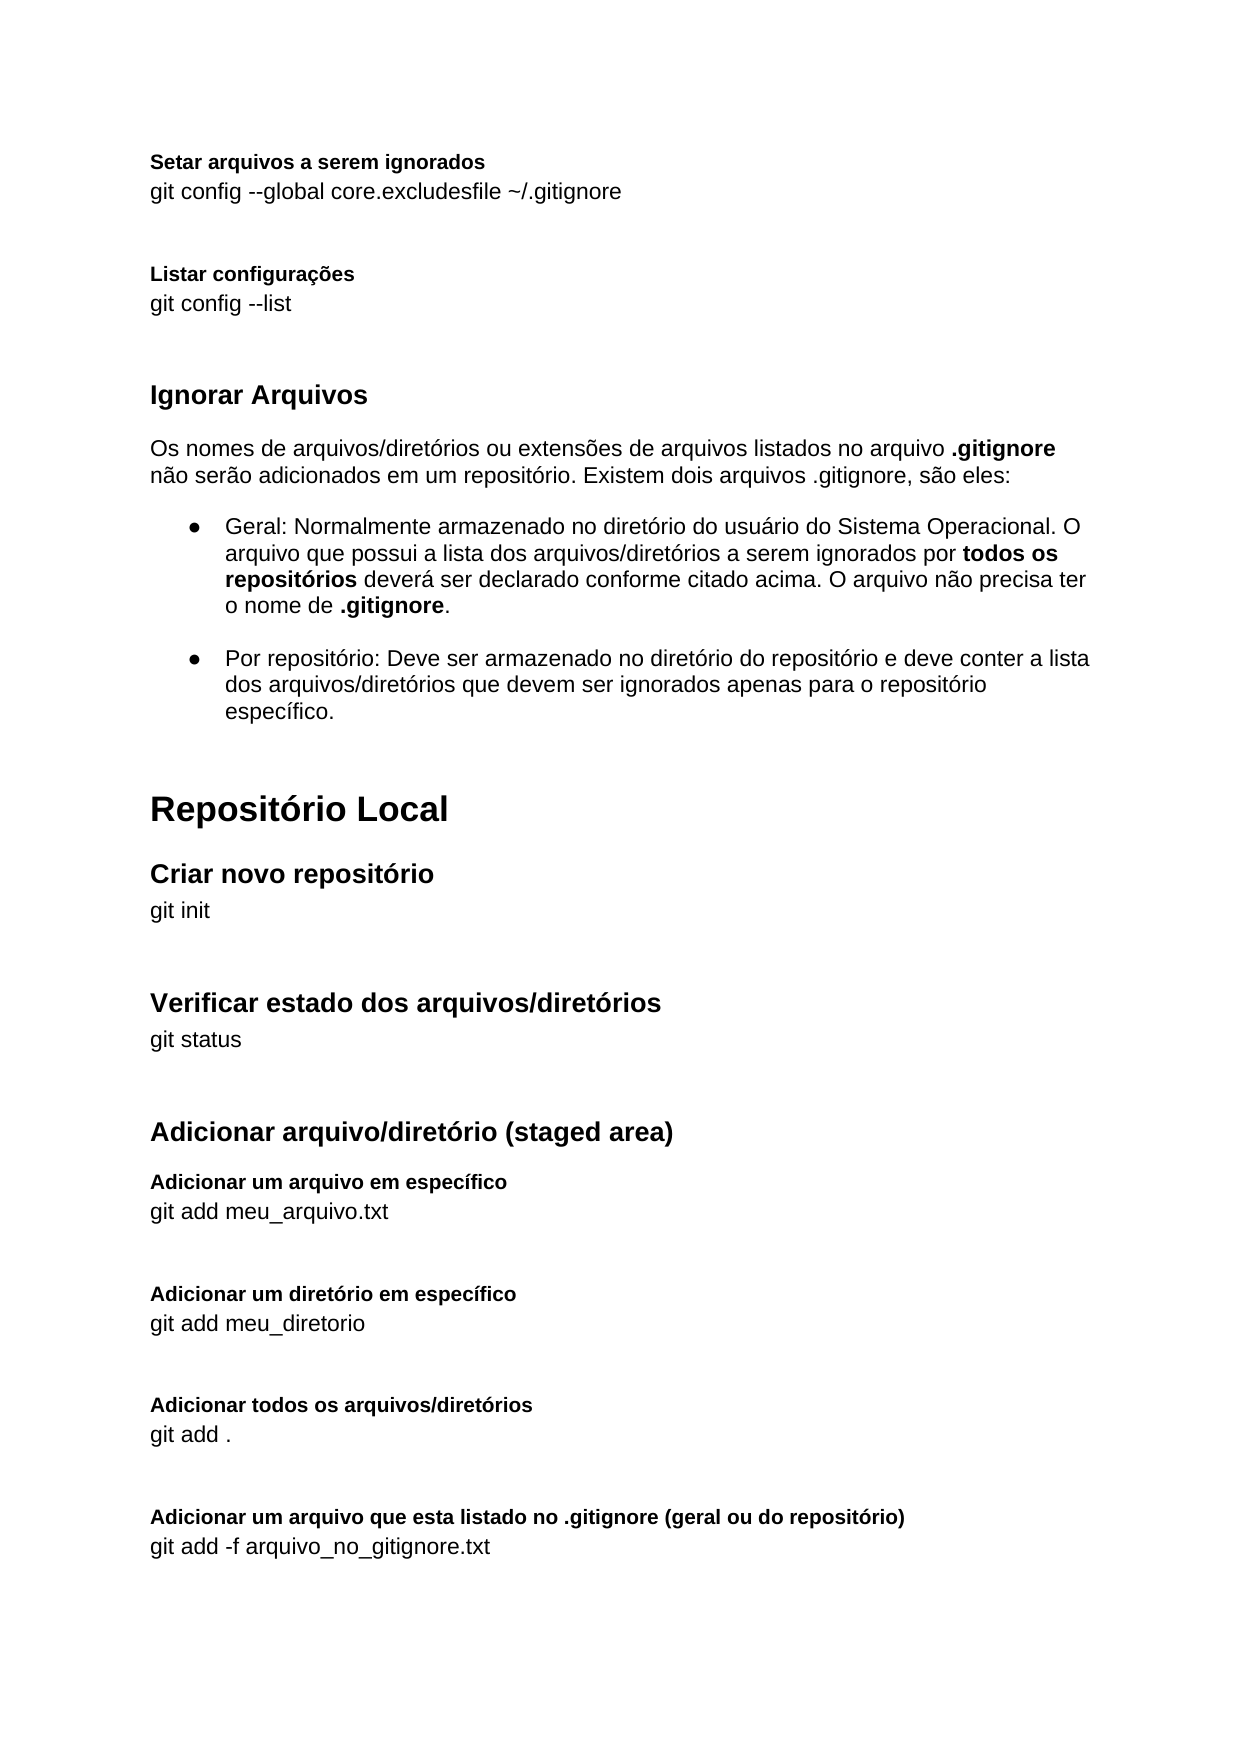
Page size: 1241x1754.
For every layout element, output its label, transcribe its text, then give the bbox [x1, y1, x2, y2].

text git add meu_diretorio [150, 1310, 1090, 1336]
text git init [150, 897, 1090, 924]
subtitle Ignorar Arquivos [150, 379, 1090, 410]
subtitle Criar novo repositório [150, 858, 1090, 889]
subtitle Adicionar um arquivo que esta listado no .gitignore (geral ou do repositório) [150, 1504, 1090, 1528]
subtitle Listar configurações [150, 261, 1090, 285]
text git add . [150, 1421, 1090, 1448]
text git status [150, 1026, 1090, 1053]
subtitle Repositório Local [150, 788, 1090, 828]
text git config --global core.excludesfile ~/.gitignore [150, 178, 1090, 204]
text git add meu_arquivo.txt [150, 1198, 1090, 1225]
subtitle Adicionar todos os arquivos/diretórios [150, 1393, 1090, 1417]
text git config --list [150, 289, 1090, 316]
subtitle Adicionar um diretório em específico [150, 1282, 1090, 1306]
subtitle Verificar estado dos arquivos/diretórios [150, 987, 1090, 1018]
list Geral: Normalmente armazenado no diretório do usuário do Sistema Operacional. O arquivo que possui a lista dos arquivos/diretórios a serem ignorados por todos os repositórios deverá ser declarado conforme citado acima. O arquivo não precisa ter o nome de .gitignore. [187, 513, 1090, 645]
text git add -f arquivo_no_gitignore.txt [150, 1533, 1090, 1559]
text Os nomes de arquivos/diretórios ou extensões de arquivos listados no arquivo .gitignore não serão adicionados em um repositório. Existem dois arquivos .gitignore, são eles: [150, 435, 1090, 488]
subtitle Setar arquivos a serem ignorados [150, 150, 1090, 174]
subtitle Adicionar um arquivo em específico [150, 1170, 1090, 1194]
subtitle Adicionar arquivo/diretório (staged area) [150, 1116, 1090, 1147]
list Por repositório: Deve ser armazenado no diretório do repositório e deve conter a lista dos arquivos/diretórios que devem ser ignorados apenas para o repositório específico. [187, 645, 1090, 750]
